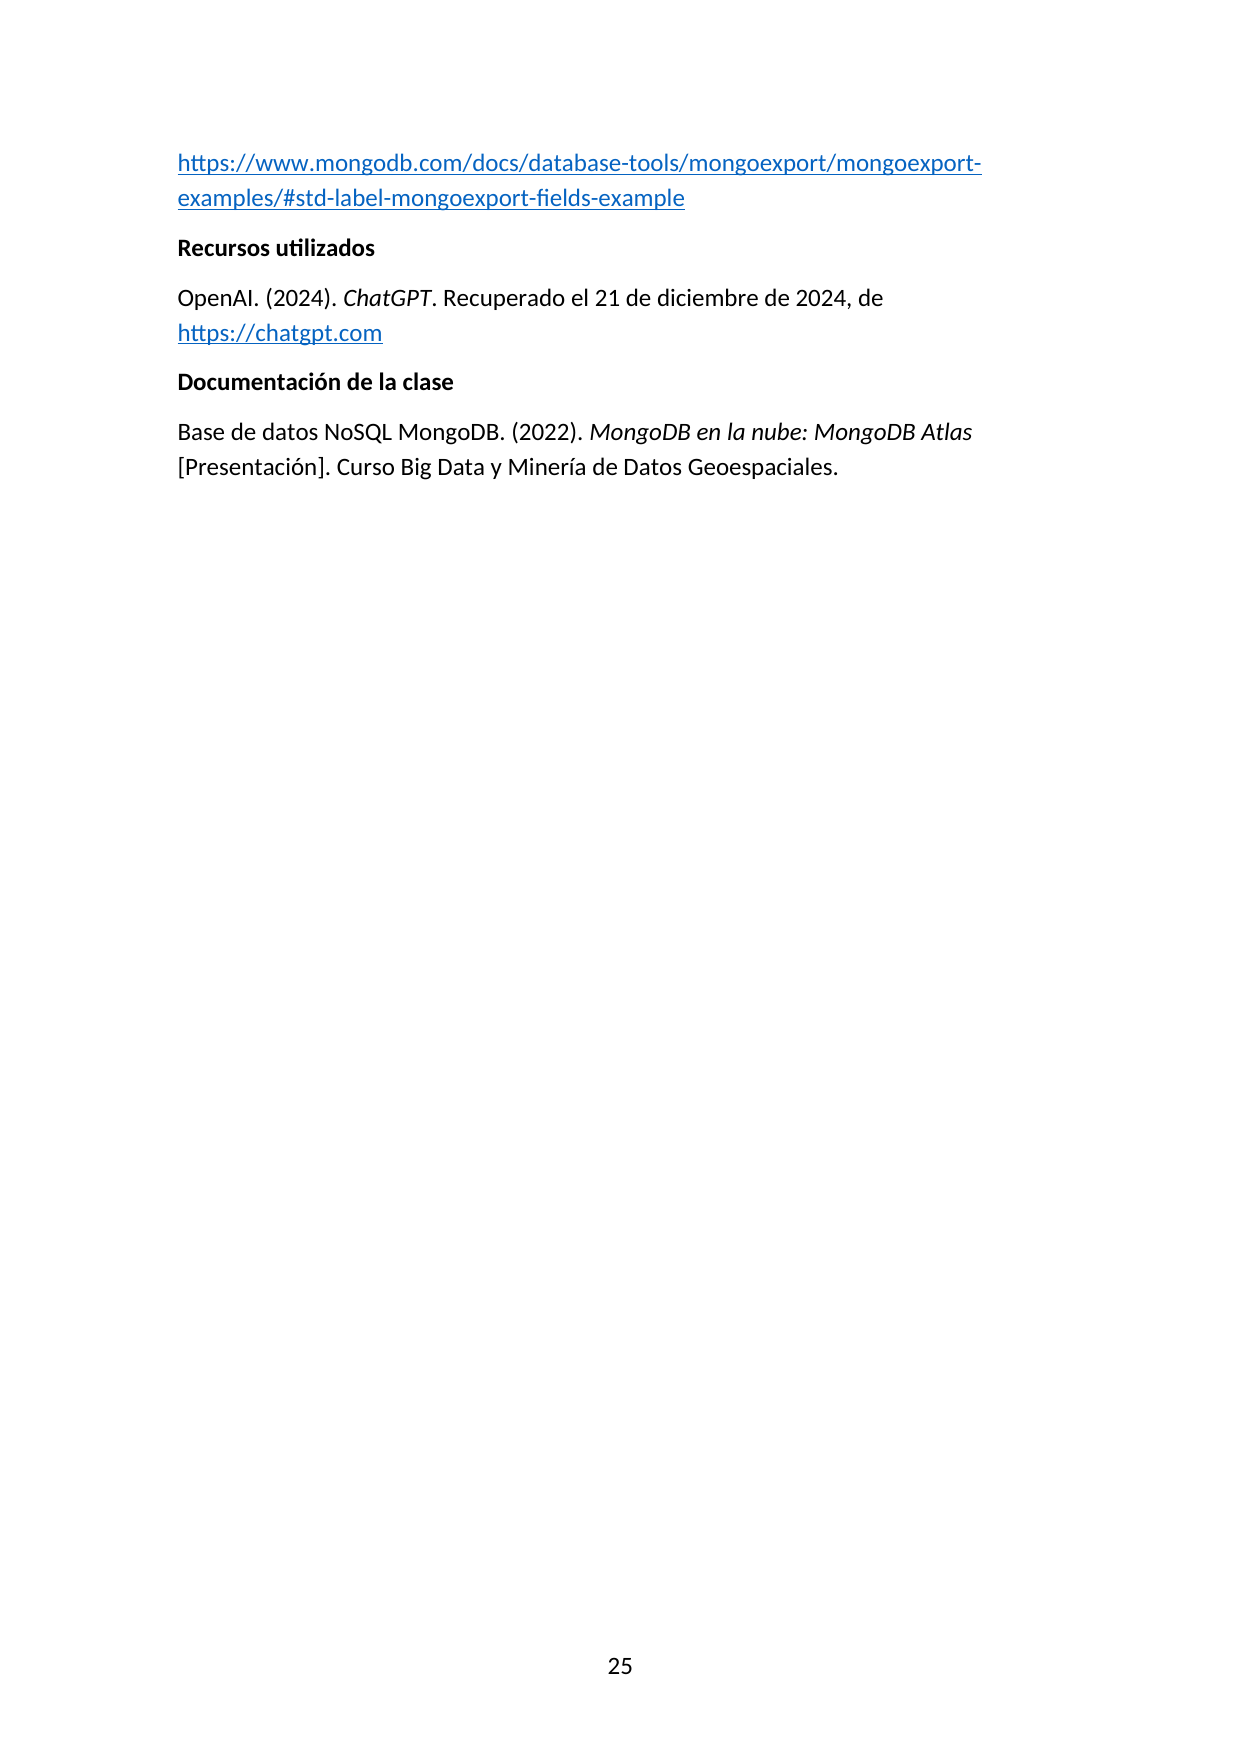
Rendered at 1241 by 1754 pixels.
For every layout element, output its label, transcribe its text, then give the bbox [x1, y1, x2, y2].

text https://www.mongodb.com/docs/database-tools/mongoexport/mongoexport-examples/#std-label-mongoexport-fields-example [177, 148, 1063, 213]
text Documentación de la clase [177, 366, 1063, 397]
text Recursos utilizados [177, 232, 1063, 263]
text OpenAI. (2024). ChatGPT. Recuperado el 21 de diciembre de 2024, de https://chatgpt.com [177, 282, 1063, 347]
text Base de datos NoSQL MongoDB. (2022). MongoDB en la nube: MongoDB Atlas [Presentación]. Curso Big Data y Minería de Datos Geoespaciales. [177, 416, 1063, 481]
